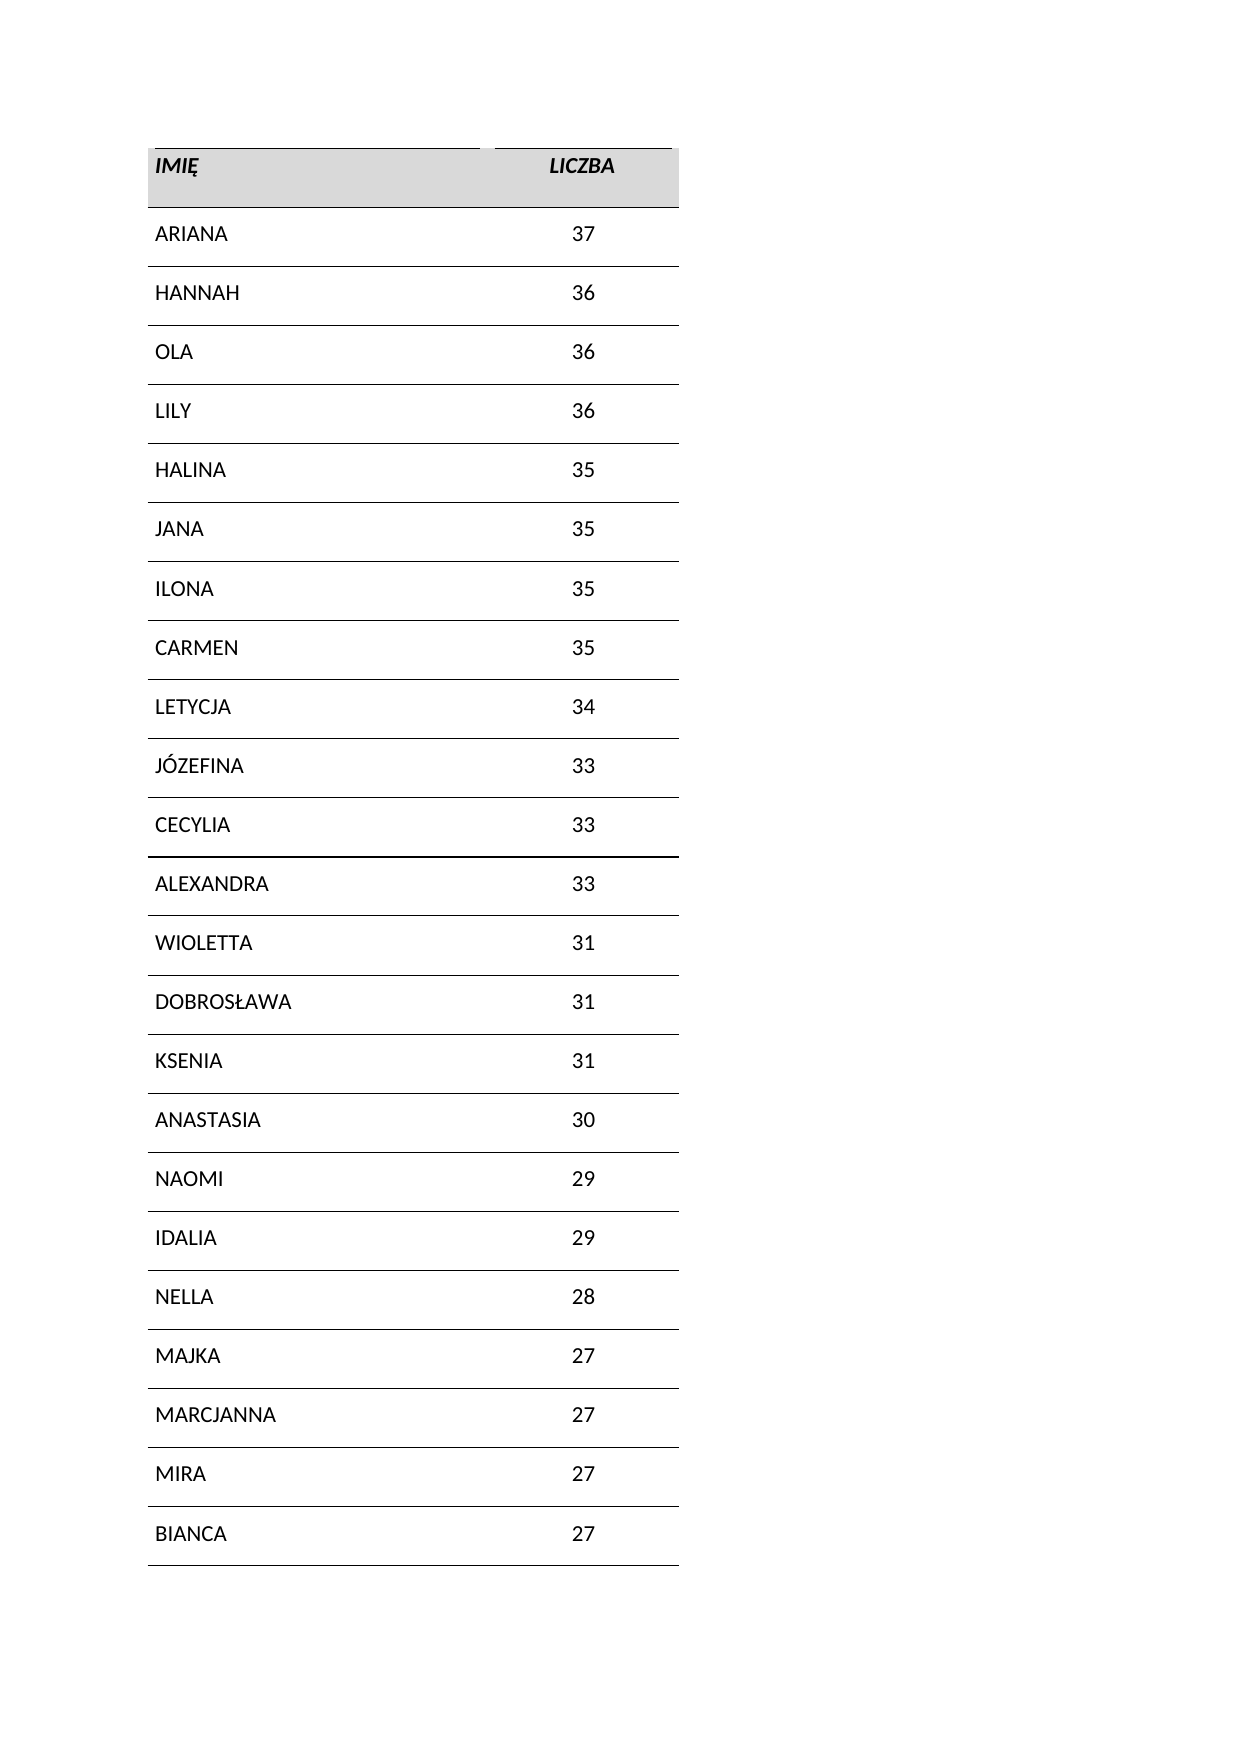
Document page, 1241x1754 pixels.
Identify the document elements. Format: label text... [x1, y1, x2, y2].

table_cell 31 [487, 1035, 679, 1093]
table_cell HALINA [148, 444, 487, 502]
table_cell 29 [487, 1153, 679, 1211]
table_cell MARCJANNA [148, 1389, 487, 1447]
table_header LICZBA [487, 148, 679, 207]
table_cell MIRA [148, 1448, 487, 1506]
table_cell 33 [487, 798, 679, 856]
table_cell 27 [487, 1389, 679, 1447]
table_cell 31 [487, 916, 679, 974]
table_cell ANASTASIA [148, 1094, 487, 1152]
table_cell 30 [487, 1094, 679, 1152]
table_cell KSENIA [148, 1035, 487, 1093]
table_cell ALEXANDRA [148, 858, 487, 915]
table_cell 36 [487, 326, 679, 384]
table_cell IDALIA [148, 1212, 487, 1270]
table_cell ARIANA [148, 208, 487, 266]
table_header IMIĘ [148, 148, 487, 207]
table_cell 37 [487, 208, 679, 266]
table_cell DOBROSŁAWA [148, 976, 487, 1033]
table_cell 27 [487, 1448, 679, 1506]
table_cell JANA [148, 503, 487, 561]
table_cell 35 [487, 621, 679, 679]
table_cell 35 [487, 503, 679, 561]
table_cell BIANCA [148, 1507, 487, 1565]
table_cell 33 [487, 739, 679, 797]
table_cell MAJKA [148, 1330, 487, 1388]
table_cell 29 [487, 1212, 679, 1270]
table_cell 27 [487, 1330, 679, 1388]
table_cell HANNAH [148, 267, 487, 325]
table_cell OLA [148, 326, 487, 384]
table_cell 33 [487, 858, 679, 915]
table_cell LETYCJA [148, 680, 487, 738]
table_cell 28 [487, 1271, 679, 1329]
table_cell NELLA [148, 1271, 487, 1329]
table_cell 36 [487, 267, 679, 325]
table_cell 35 [487, 444, 679, 502]
table_cell NAOMI [148, 1153, 487, 1211]
table_cell LILY [148, 385, 487, 443]
table_cell JÓZEFINA [148, 739, 487, 797]
table_cell WIOLETTA [148, 916, 487, 974]
table_cell ILONA [148, 562, 487, 620]
table_cell 31 [487, 976, 679, 1033]
table_cell 36 [487, 385, 679, 443]
table_cell 34 [487, 680, 679, 738]
table_cell 35 [487, 562, 679, 620]
table_cell 27 [487, 1507, 679, 1565]
table_cell CECYLIA [148, 798, 487, 856]
table_cell CARMEN [148, 621, 487, 679]
